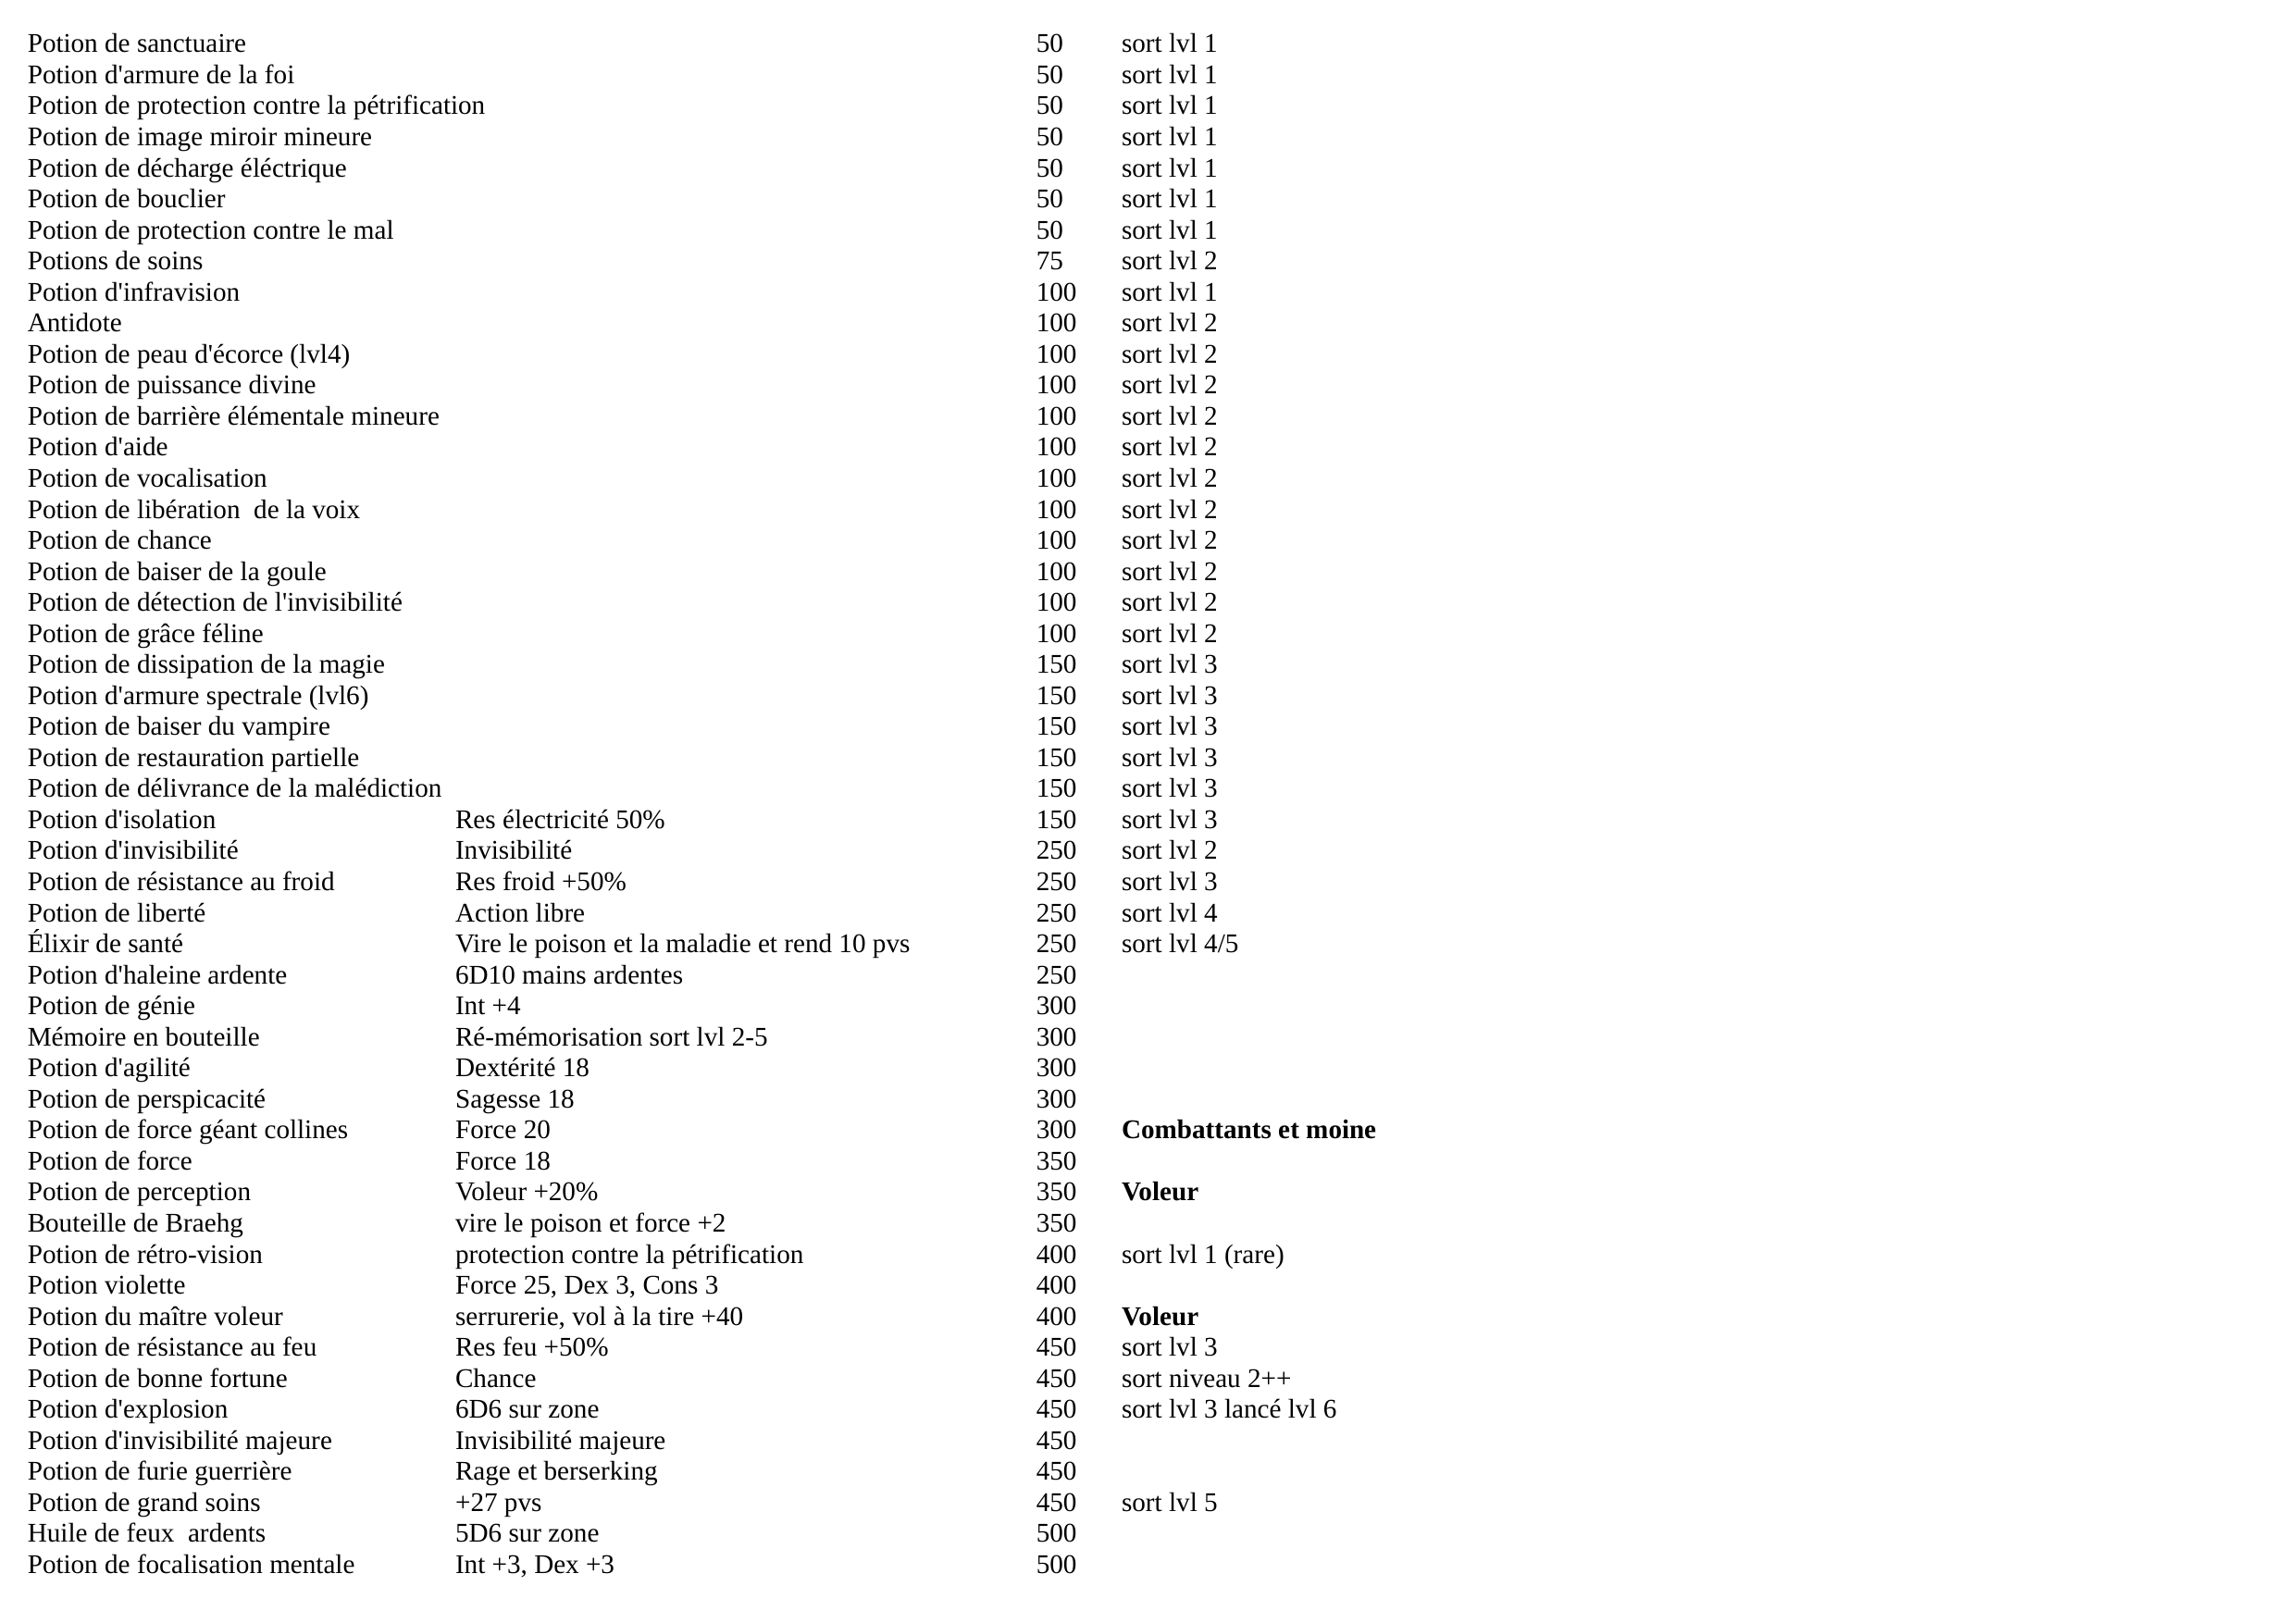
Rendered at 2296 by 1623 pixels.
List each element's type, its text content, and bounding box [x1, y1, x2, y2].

text Potion d'armure spectrale (lvl6) 150 sort lvl 3 [27, 679, 2268, 710]
text Potion d'haleine ardente 6D10 mains ardentes 250 [27, 959, 2268, 989]
text Potion d'aide 100 sort lvl 2 [27, 431, 2268, 462]
text Potion violette Force 25, Dex 3, Cons 3 400 [27, 1269, 2268, 1300]
text Potion de détection de l'invisibilité 100 sort lvl 2 [27, 586, 2268, 617]
text Potion du maître voleur serrurerie, vol à la tire +40 400 Voleur [27, 1300, 2268, 1331]
text Potion de chance 100 sort lvl 2 [27, 524, 2268, 555]
text Potion de peau d'écorce (lvl4) 100 sort lvl 2 [27, 338, 2268, 368]
text Potions de soins 75 sort lvl 2 [27, 244, 2268, 276]
text Potion de puissance divine 100 sort lvl 2 [27, 368, 2268, 400]
text Potion de furie guerrière Rage et berserking 450 [27, 1455, 2268, 1486]
text Potion de protection contre la pétrification 50 sort lvl 1 [27, 90, 2268, 120]
text Potion de sanctuaire 50 sort lvl 1 [27, 27, 2268, 58]
text Potion d'armure de la foi 50 sort lvl 1 [27, 58, 2268, 90]
text Potion de barrière élémentale mineure 100 sort lvl 2 [27, 400, 2268, 431]
text Potion d'explosion 6D6 sur zone 450 sort lvl 3 lancé lvl 6 [27, 1393, 2268, 1424]
text Potion de vocalisation 100 sort lvl 2 [27, 462, 2268, 493]
text Huile de feux ardents 5D6 sur zone 500 [27, 1517, 2268, 1548]
text Bouteille de Braehg vire le poison et force +2 350 [27, 1207, 2268, 1238]
text Élixir de santé Vire le poison et la maladie et rend 10 pvs 250 sort lvl 4/5 [27, 927, 2268, 959]
text Potion de protection contre le mal 50 sort lvl 1 [27, 214, 2268, 244]
text Potion de grâce féline 100 sort lvl 2 [27, 617, 2268, 648]
text Potion de focalisation mentale Int +3, Dex +3 500 [27, 1548, 2268, 1580]
text Potion de dissipation de la magie 150 sort lvl 3 [27, 648, 2268, 679]
text Potion de image miroir mineure 50 sort lvl 1 [27, 120, 2268, 152]
text Potion de force Force 18 350 [27, 1145, 2268, 1176]
text Potion de baiser de la goule 100 sort lvl 2 [27, 555, 2268, 586]
text Potion de grand soins +27 pvs 450 sort lvl 5 [27, 1486, 2268, 1517]
text Antidote 100 sort lvl 2 [27, 306, 2268, 338]
text Potion de liberté Action libre 250 sort lvl 4 [27, 897, 2268, 927]
text Potion de bonne fortune Chance 450 sort niveau 2++ [27, 1362, 2268, 1393]
text Potion de rétro-vision protection contre la pétrification 400 sort lvl 1 (rare) [27, 1238, 2268, 1269]
text Mémoire en bouteille Ré-mémorisation sort lvl 2-5 300 [27, 1021, 2268, 1051]
text Potion de résistance au froid Res froid +50% 250 sort lvl 3 [27, 865, 2268, 897]
text Potion de génie Int +4 300 [27, 989, 2268, 1021]
text Potion de force géant collines Force 20 300 Combattants et moine [27, 1113, 2268, 1145]
text Potion de décharge éléctrique 50 sort lvl 1 [27, 152, 2268, 182]
text Potion de délivrance de la malédiction 150 sort lvl 3 [27, 772, 2268, 803]
text Potion de perception Voleur +20% 350 Voleur [27, 1176, 2268, 1207]
text Potion de perspicacité Sagesse 18 300 [27, 1083, 2268, 1113]
text Potion de libération de la voix 100 sort lvl 2 [27, 493, 2268, 524]
text Potion de bouclier 50 sort lvl 1 [27, 182, 2268, 214]
text Potion d'isolation Res électricité 50% 150 sort lvl 3 [27, 803, 2268, 835]
text Potion de restauration partielle 150 sort lvl 3 [27, 741, 2268, 772]
text Potion de baiser du vampire 150 sort lvl 3 [27, 710, 2268, 741]
text Potion d'invisibilité majeure Invisibilité majeure 450 [27, 1424, 2268, 1455]
text Potion d'infravision 100 sort lvl 1 [27, 276, 2268, 306]
text Potion d'agilité Dextérité 18 300 [27, 1051, 2268, 1083]
text Potion de résistance au feu Res feu +50% 450 sort lvl 3 [27, 1331, 2268, 1362]
text Potion d'invisibilité Invisibilité 250 sort lvl 2 [27, 835, 2268, 865]
